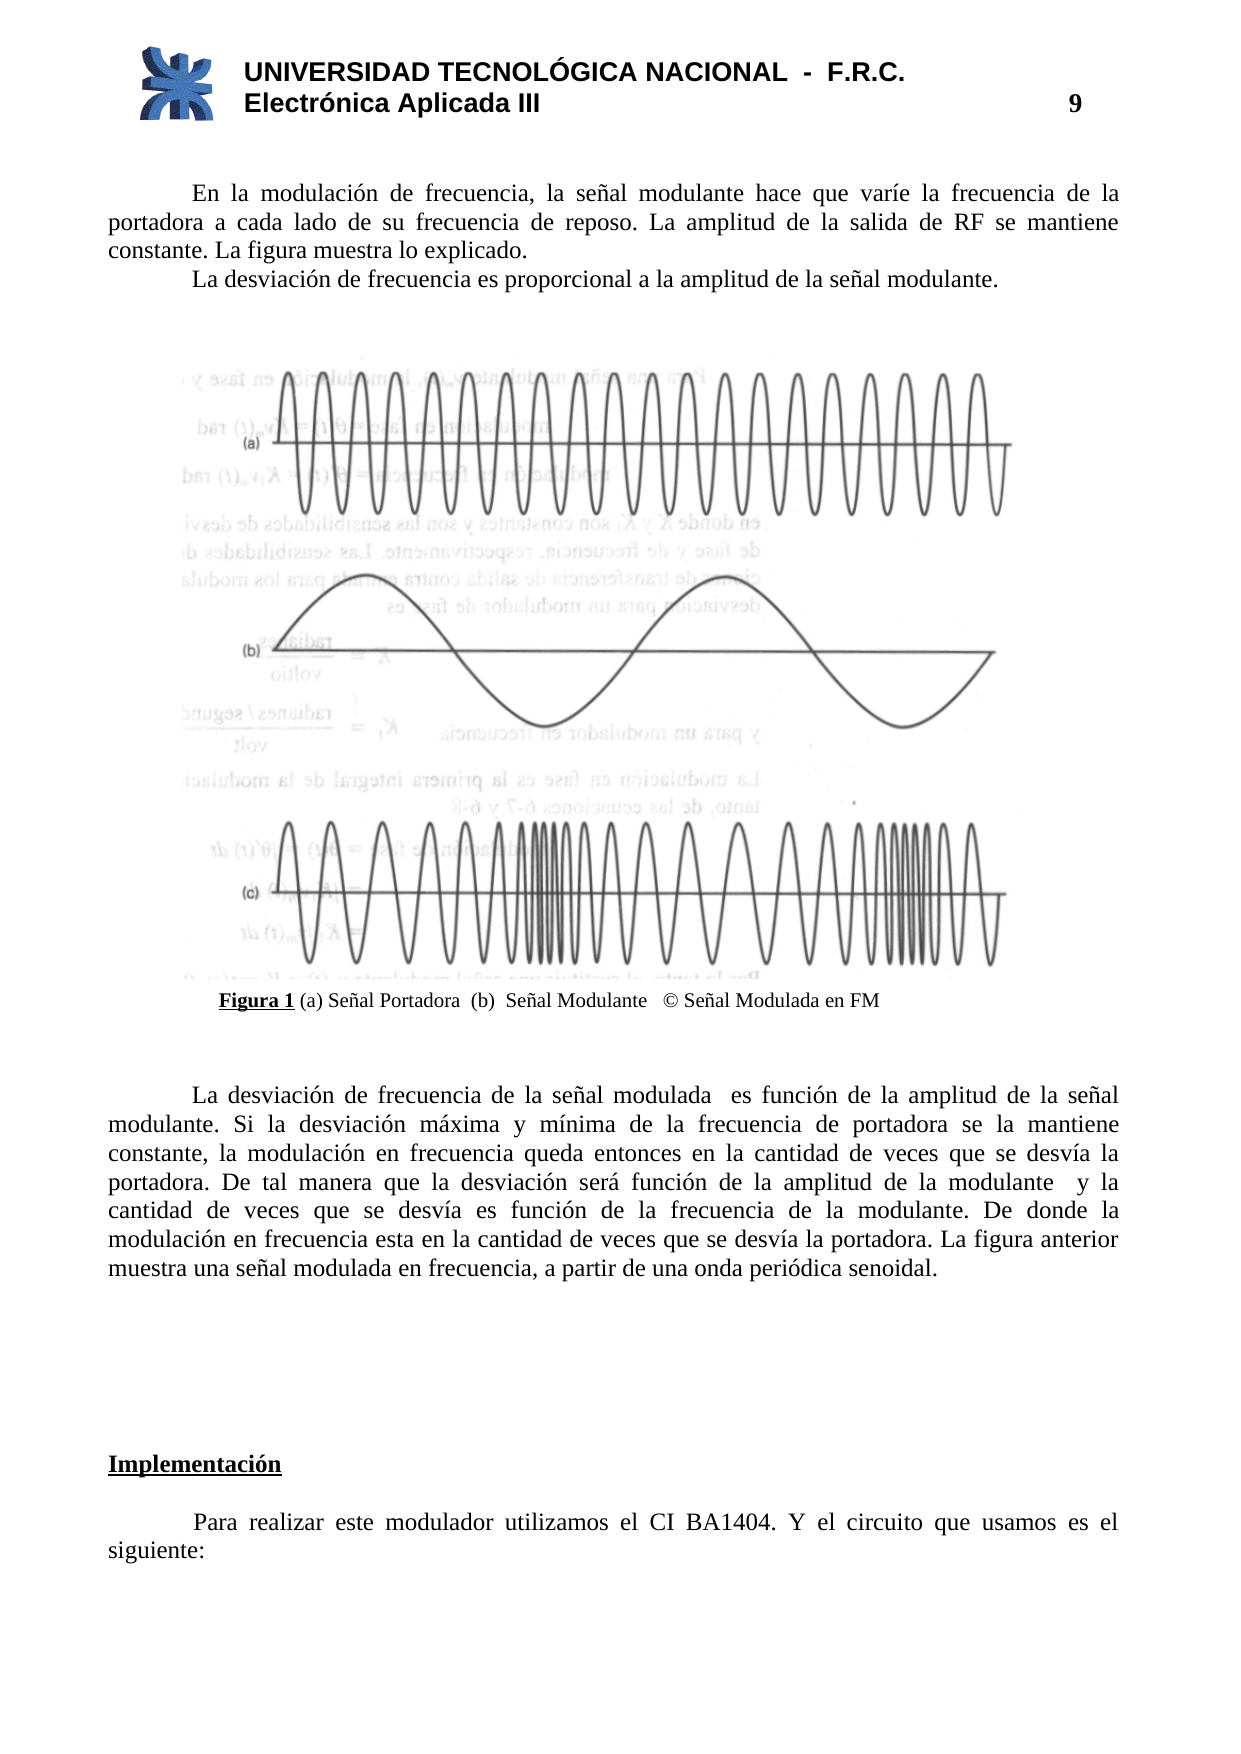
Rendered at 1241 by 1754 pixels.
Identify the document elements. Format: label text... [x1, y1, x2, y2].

text La desviación de frecuencia es proporcional a la amplitud de la señal modulante. [108, 264, 1120, 293]
text Implementación [108, 1449, 1120, 1478]
text La desviación de frecuencia de la señal modulada es función de la amplitud de la señal modulante. Si la desviación máxima y mínima de la frecuencia de portadora se la mantiene constante, la modulación en frecuencia queda entonces en la cantidad de veces que se desvía la portadora. De tal manera que la desviación será función de la amplitud de la modulante y la cantidad de veces que se desvía es función de la frecuencia de la modulante. De donde la modulación en frecuencia esta en la cantidad de veces que se desvía la portadora. La figura anterior muestra una señal modulada en frecuencia, a partir de una onda periódica senoidal. [108, 1080, 1120, 1282]
text En la modulación de frecuencia, la señal modulante hace que varíe la frecuencia de la portadora a cada lado de su frecuencia de reposo. La amplitud de la salida de RF se mantiene constante. La figura muestra lo explicado. [108, 178, 1120, 264]
text Para realizar este modulador utilizamos el CI BA1404. Y el circuito que usamos es el siguiente: [108, 1507, 1120, 1564]
picture [134, 45, 215, 122]
